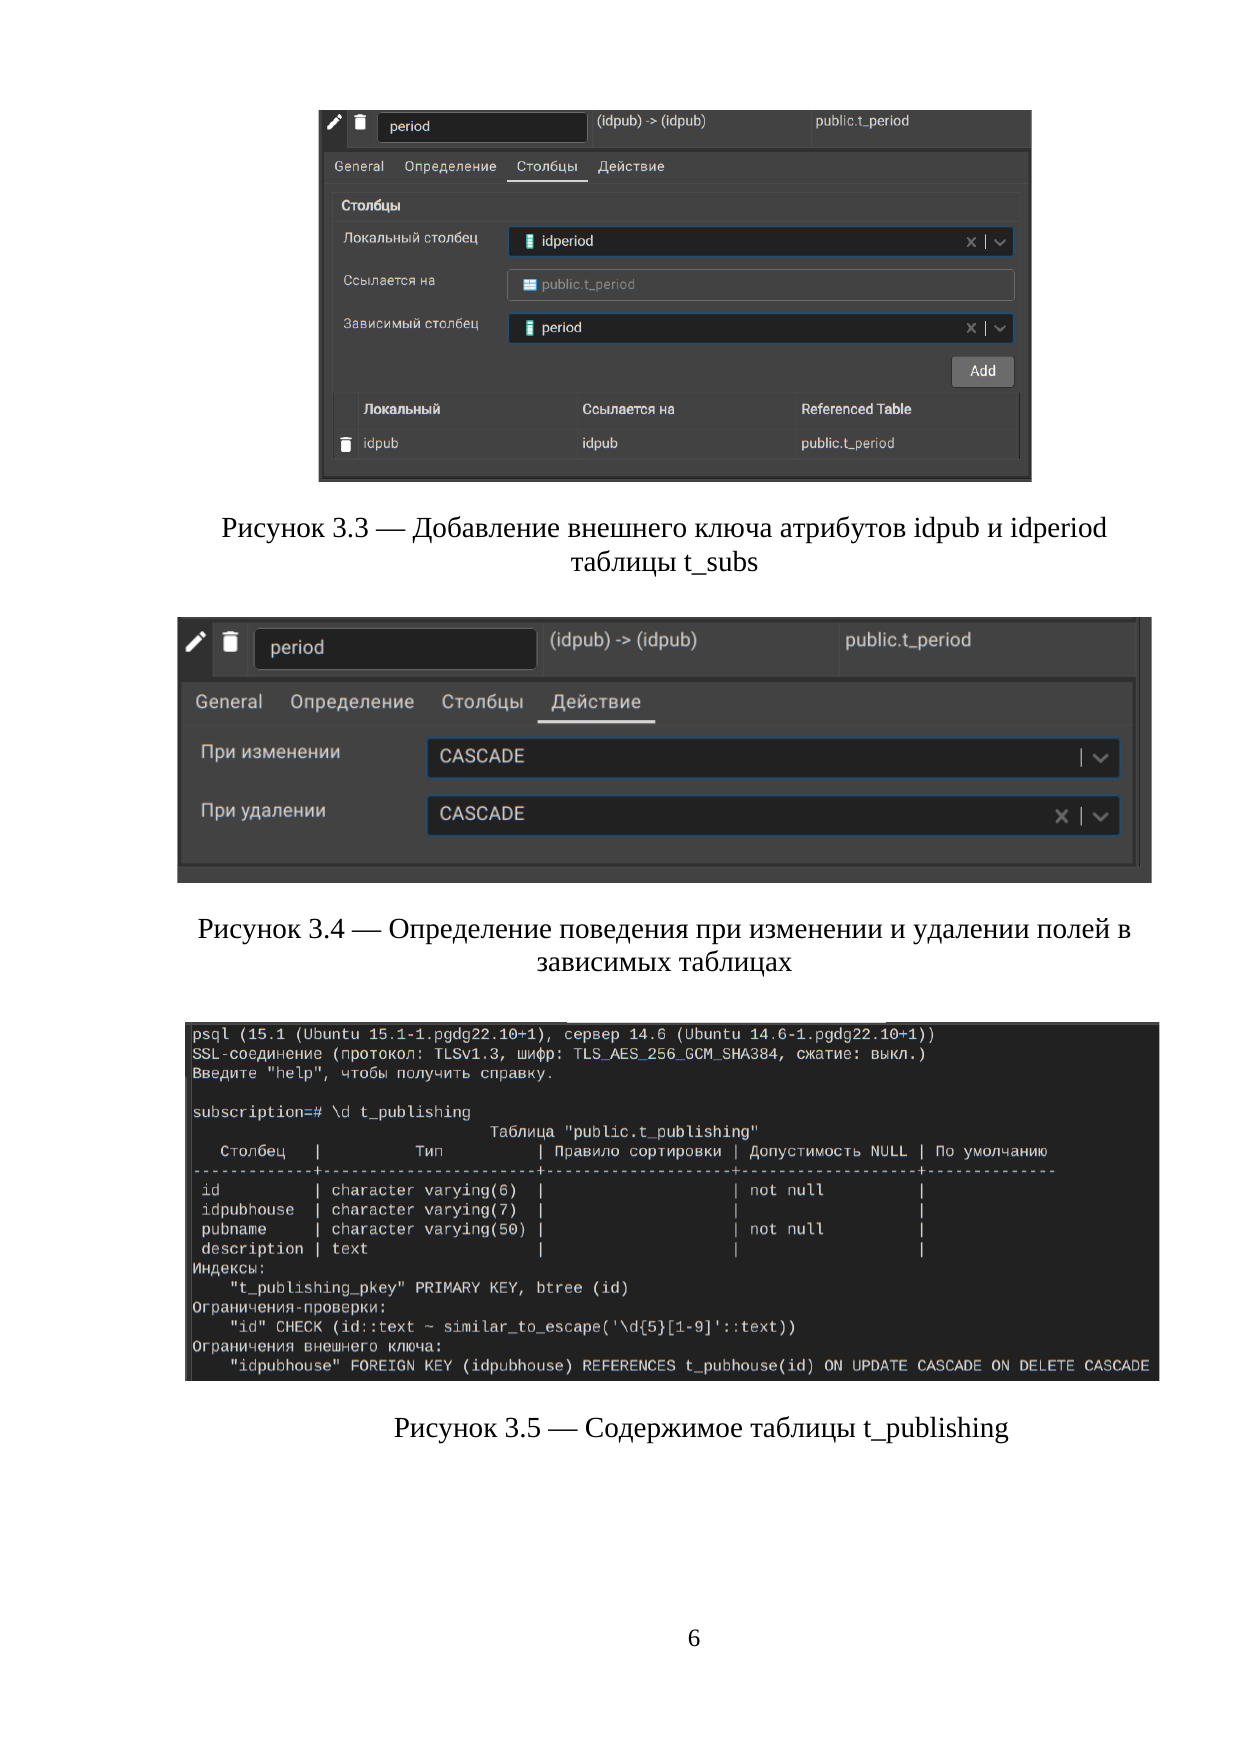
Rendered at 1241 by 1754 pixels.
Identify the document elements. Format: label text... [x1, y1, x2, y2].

text Рисунок 3.5 — Содержимое таблицы t_publishing [177, 1410, 1152, 1443]
picture [177, 617, 1152, 883]
picture [318, 110, 1032, 482]
picture [185, 1022, 1160, 1381]
text Рисунок 3.3 — Добавление внешнего ключа атрибутов idpub и idperiod таблицы t_subs [177, 510, 1152, 577]
text Рисунок 3.4 — Определение поведения при изменении и удалении полей в зависимых таблицах [177, 911, 1152, 978]
